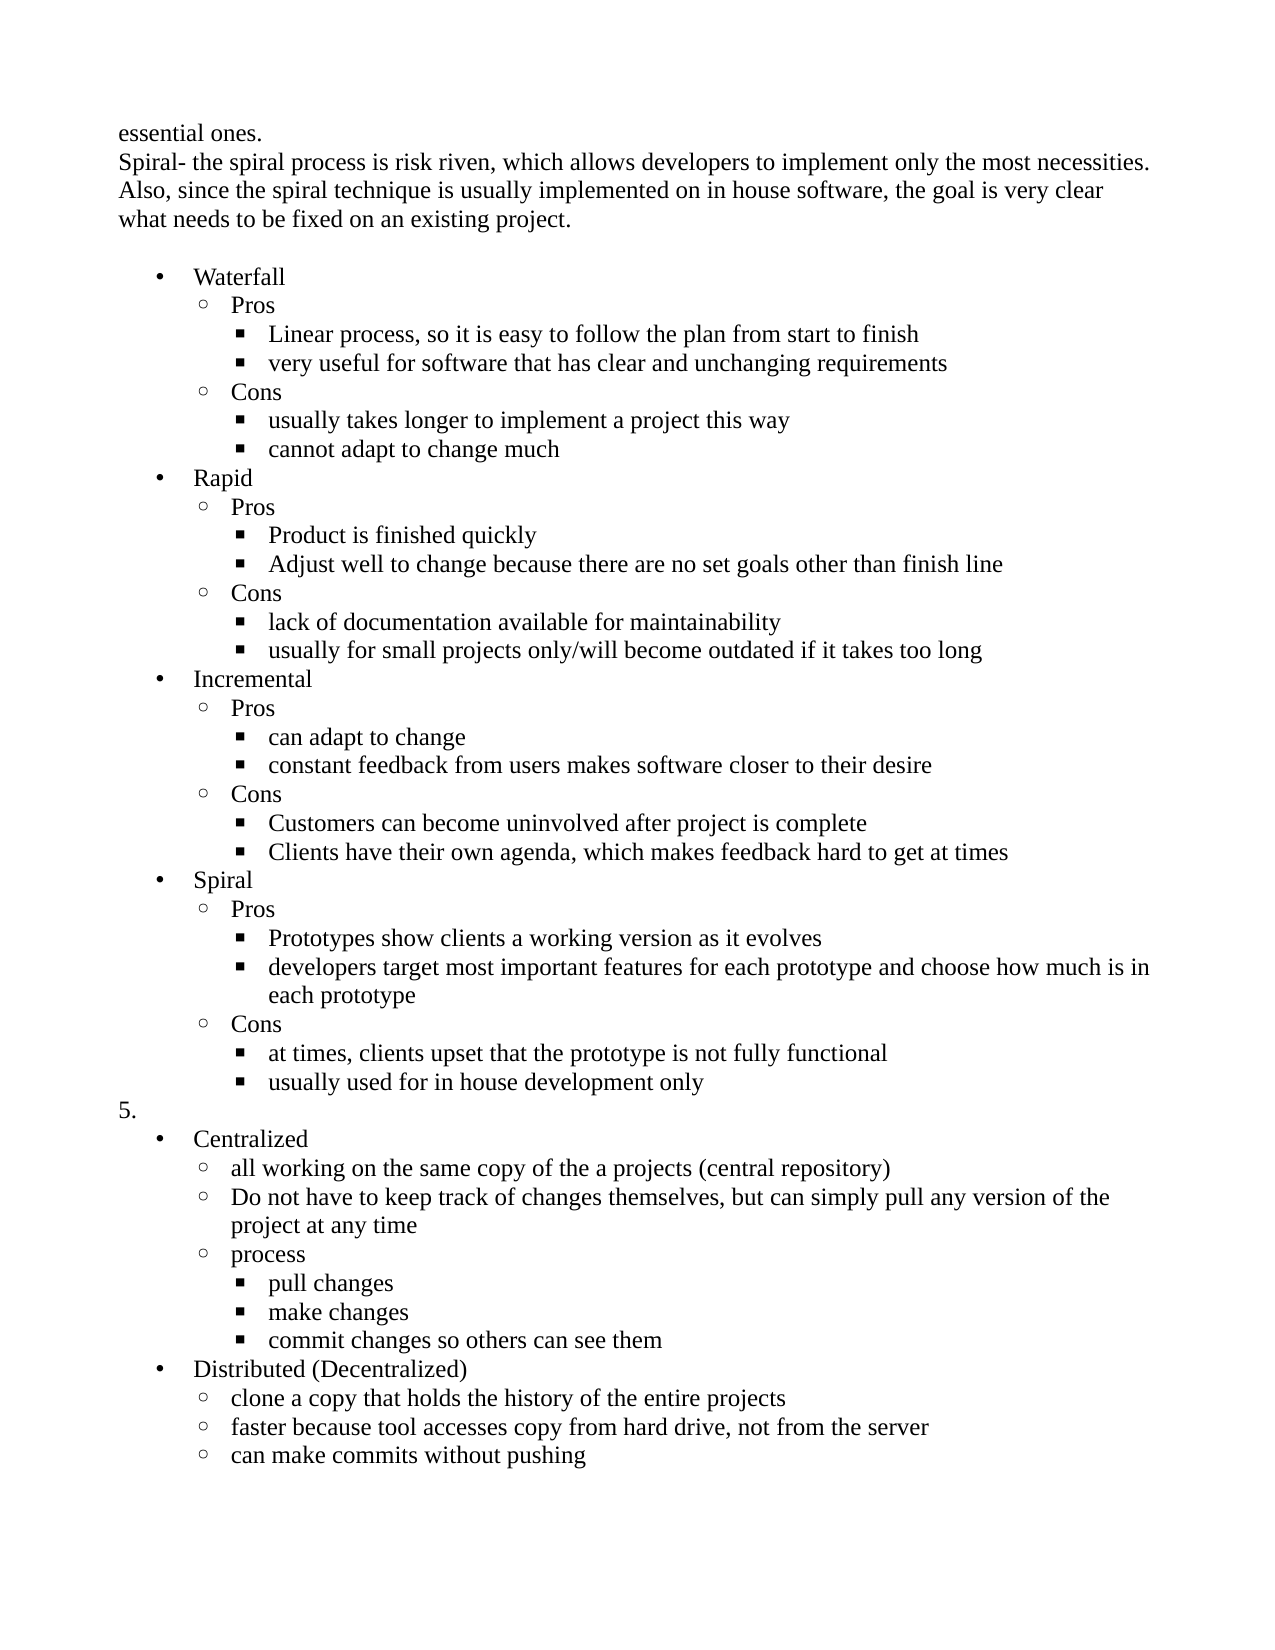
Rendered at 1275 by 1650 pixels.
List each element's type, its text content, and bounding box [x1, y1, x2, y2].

list Waterfall [156, 262, 1157, 291]
list Centralized [156, 1124, 1157, 1153]
list Spiral [156, 866, 1157, 894]
list clone a copy that holds the history of the entire projects [193, 1383, 1157, 1412]
list process [193, 1239, 1157, 1268]
list Cons [193, 1009, 1157, 1038]
list Cons [193, 779, 1157, 808]
list Cons [193, 377, 1157, 406]
list Pros [193, 894, 1157, 923]
list usually takes longer to implement a project this way [231, 406, 1157, 434]
list very useful for software that has clear and unchanging requirements [231, 348, 1157, 377]
text essential ones. [118, 118, 1157, 147]
list make changes [231, 1297, 1157, 1326]
text Spiral- the spiral process is risk riven, which allows developers to implement only the most necessities. Also, since the spiral technique is usually implemented on in house software, the goal is very clear what needs to be fixed on an existing project. [118, 147, 1157, 233]
list Pros [193, 693, 1157, 722]
list Customers can become uninvolved after project is complete [231, 808, 1157, 837]
list pull changes [231, 1268, 1157, 1297]
list Distributed (Decentralized) [156, 1354, 1157, 1383]
list all working on the same copy of the a projects (central repository) [193, 1153, 1157, 1182]
list usually for small projects only/will become outdated if it takes too long [231, 636, 1157, 664]
text 5. [118, 1096, 1157, 1124]
list faster because tool accesses copy from hard drive, not from the server [193, 1412, 1157, 1441]
list can make commits without pushing [193, 1441, 1157, 1469]
list Prototypes show clients a working version as it evolves [231, 923, 1157, 952]
list can adapt to change [231, 722, 1157, 751]
list Product is finished quickly [231, 521, 1157, 549]
list Clients have their own agenda, which makes feedback hard to get at times [231, 837, 1157, 866]
list commit changes so others can see them [231, 1326, 1157, 1354]
list cannot adapt to change much [231, 434, 1157, 463]
list lack of documentation available for maintainability [231, 607, 1157, 636]
list Incremental [156, 664, 1157, 693]
list at times, clients upset that the prototype is not fully functional [231, 1038, 1157, 1067]
list Cons [193, 578, 1157, 607]
list Pros [193, 291, 1157, 319]
list Adjust well to change because there are no set goals other than finish line [231, 549, 1157, 578]
list Do not have to keep track of changes themselves, but can simply pull any version of the project at any time [193, 1182, 1157, 1239]
list constant feedback from users makes software closer to their desire [231, 751, 1157, 779]
list Pros [193, 492, 1157, 521]
list Rapid [156, 463, 1157, 492]
list developers target most important features for each prototype and choose how much is in each prototype [231, 952, 1157, 1009]
list Linear process, so it is easy to follow the plan from start to finish [231, 319, 1157, 348]
list usually used for in house development only [231, 1067, 1157, 1096]
